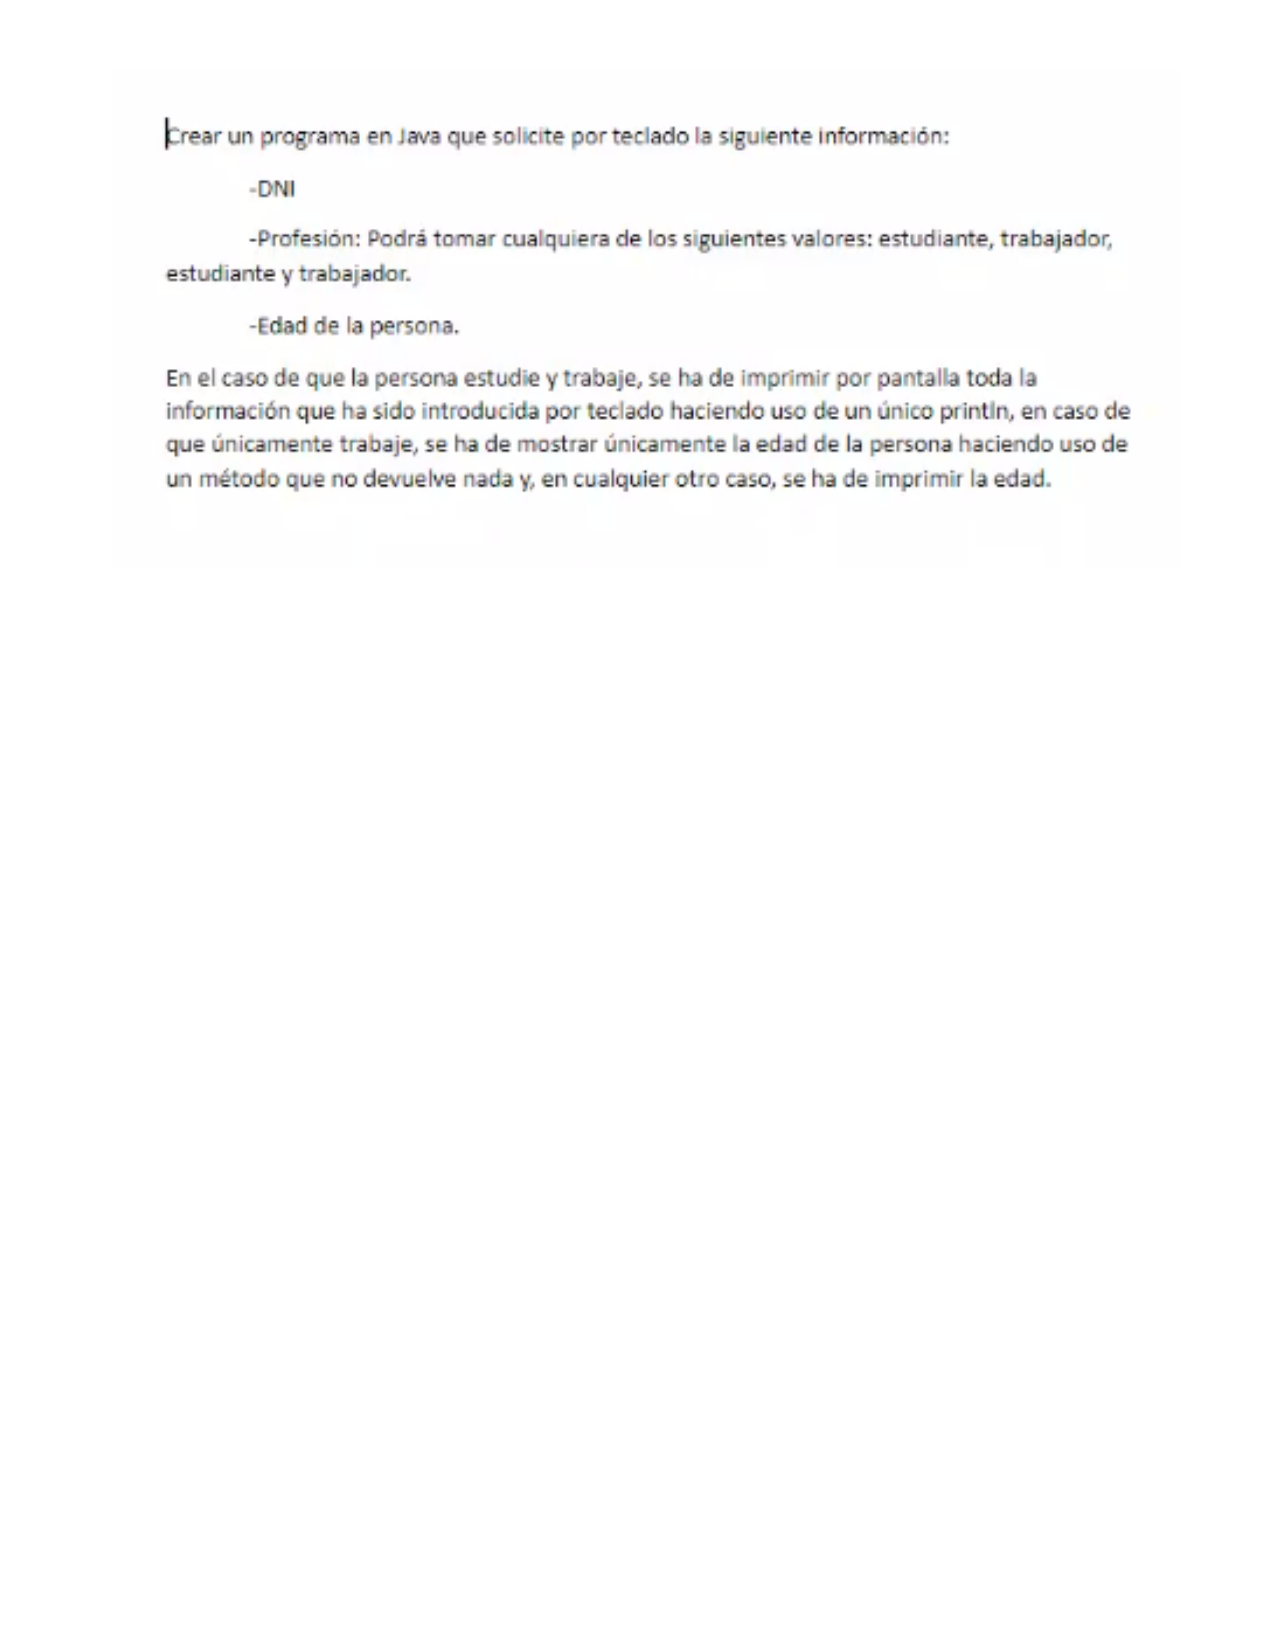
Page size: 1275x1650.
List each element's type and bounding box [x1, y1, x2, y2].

picture [89, 69, 1180, 567]
